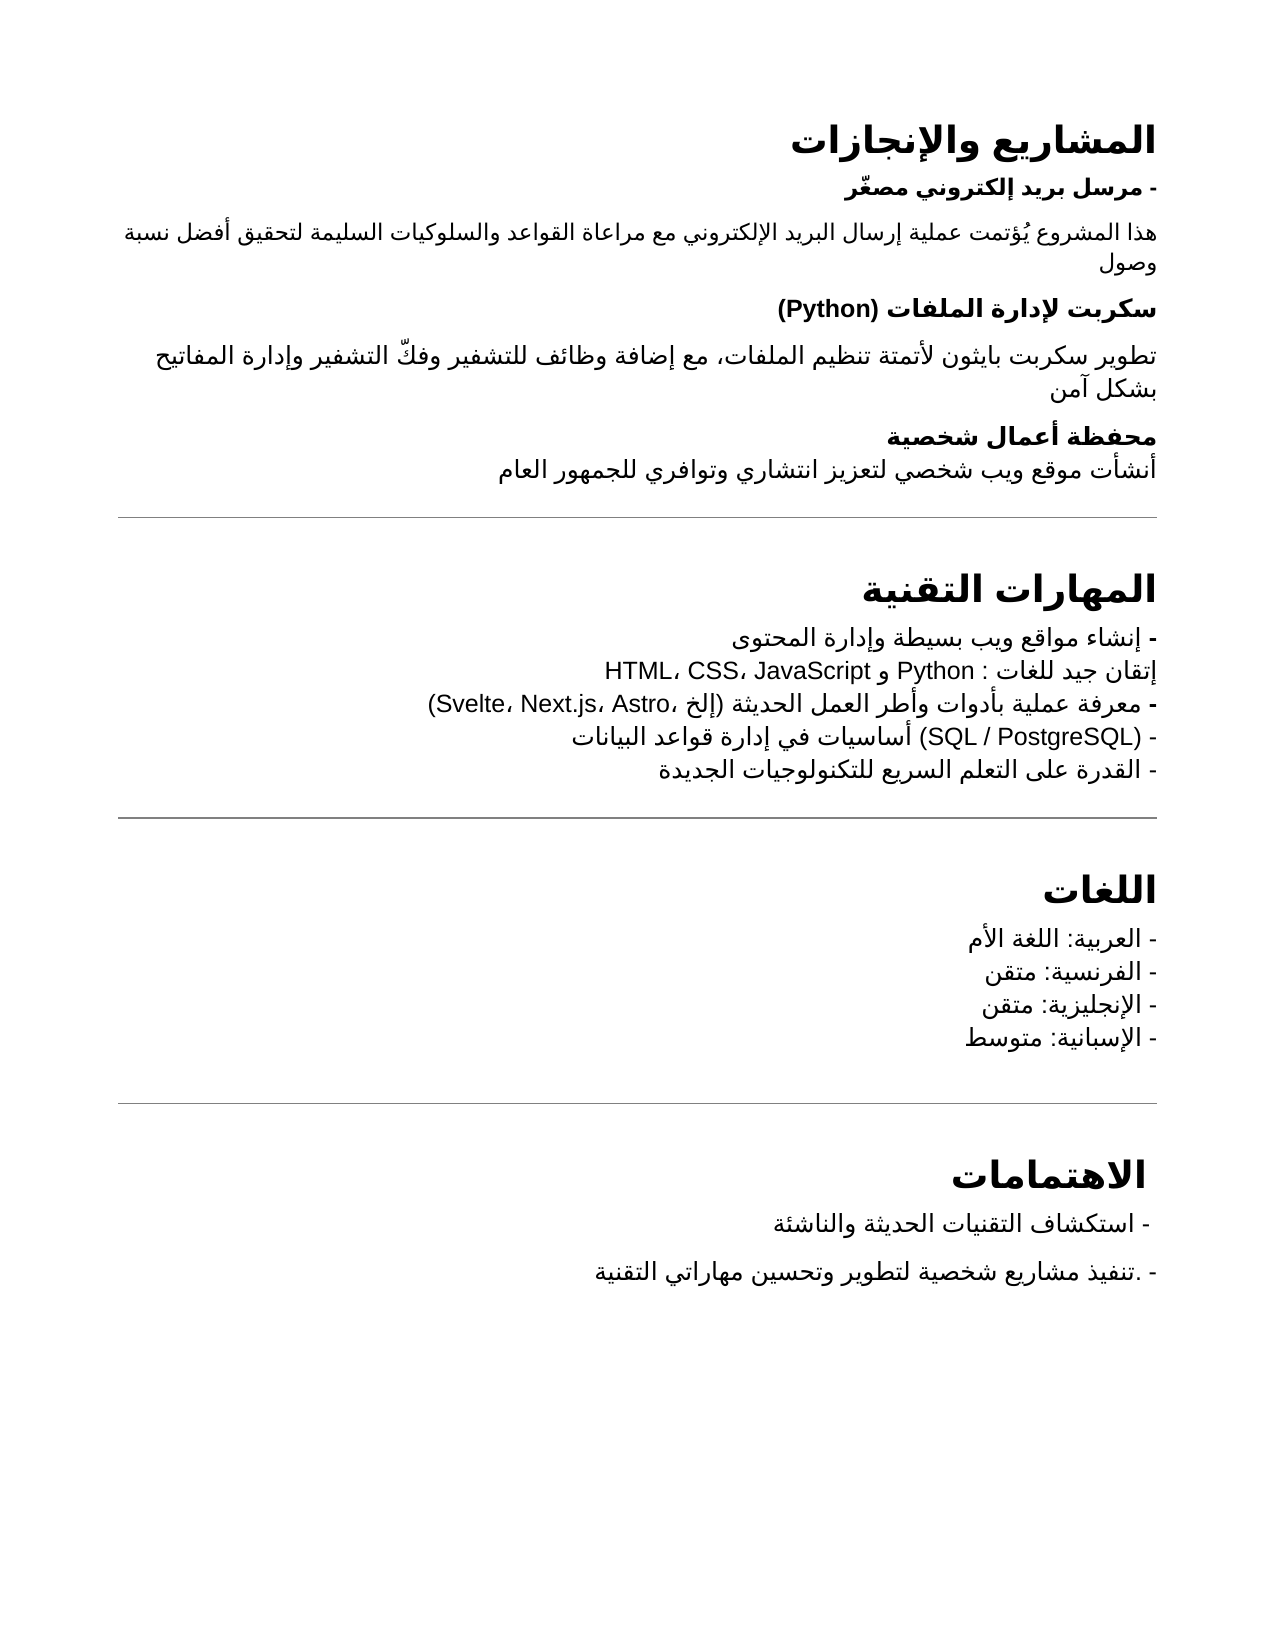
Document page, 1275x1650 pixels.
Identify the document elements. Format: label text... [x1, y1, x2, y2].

subtitle المهارات التقنية [118, 567, 1157, 611]
text العربية: اللغة الأم - الفرنسية: متقن - [118, 923, 1157, 985]
subtitle الاهتمامات [118, 1154, 1157, 1197]
text استكشاف التقنيات الحديثة والناشئة - [118, 1209, 1157, 1238]
subtitle المشاريع والإنجازات [118, 118, 1157, 161]
text (Python) سكربت لإدارة الملفات [118, 293, 1157, 322]
text الإنجليزية: متقن - الإسبانية: متوسط - [118, 989, 1157, 1051]
text محفظة أعمال شخصية أنشأت موقع ويب شخصي لتعزيز انتشاري وتوافري للجمهور العام [118, 422, 1157, 483]
text تطوير سكربت بايثون لأتمتة تنظيم الملفات، مع إضافة وظائف للتشفير وفكّ التشفير وإدارة المفاتيح بشكل آمن [118, 341, 1157, 403]
text تنفيذ مشاريع شخصية لتطوير وتحسين مهاراتي التقنية. - [118, 1257, 1157, 1286]
text إنشاء مواقع ويب بسيطة وإدارة المحتوى - HTML، CSS، JavaScript و Python : إتقان جيد للغات (Svelte، Next.js، Astro، إلخ) معرفة عملية بأدوات وأطر العمل الحديثة - أساسيات في إدارة قواعد البيانات (SQL / PostgreSQL) - القدرة على التعلم السريع للتكنولوجيات الجديدة - [118, 623, 1157, 784]
subtitle اللغات [118, 868, 1157, 911]
text مرسل بريد إلكتروني مصغّر - [118, 174, 1157, 200]
text هذا المشروع يُؤتمت عملية إرسال البريد الإلكتروني مع مراعاة القواعد والسلوكيات السليمة لتحقيق أفضل نسبة وصول [118, 218, 1157, 275]
